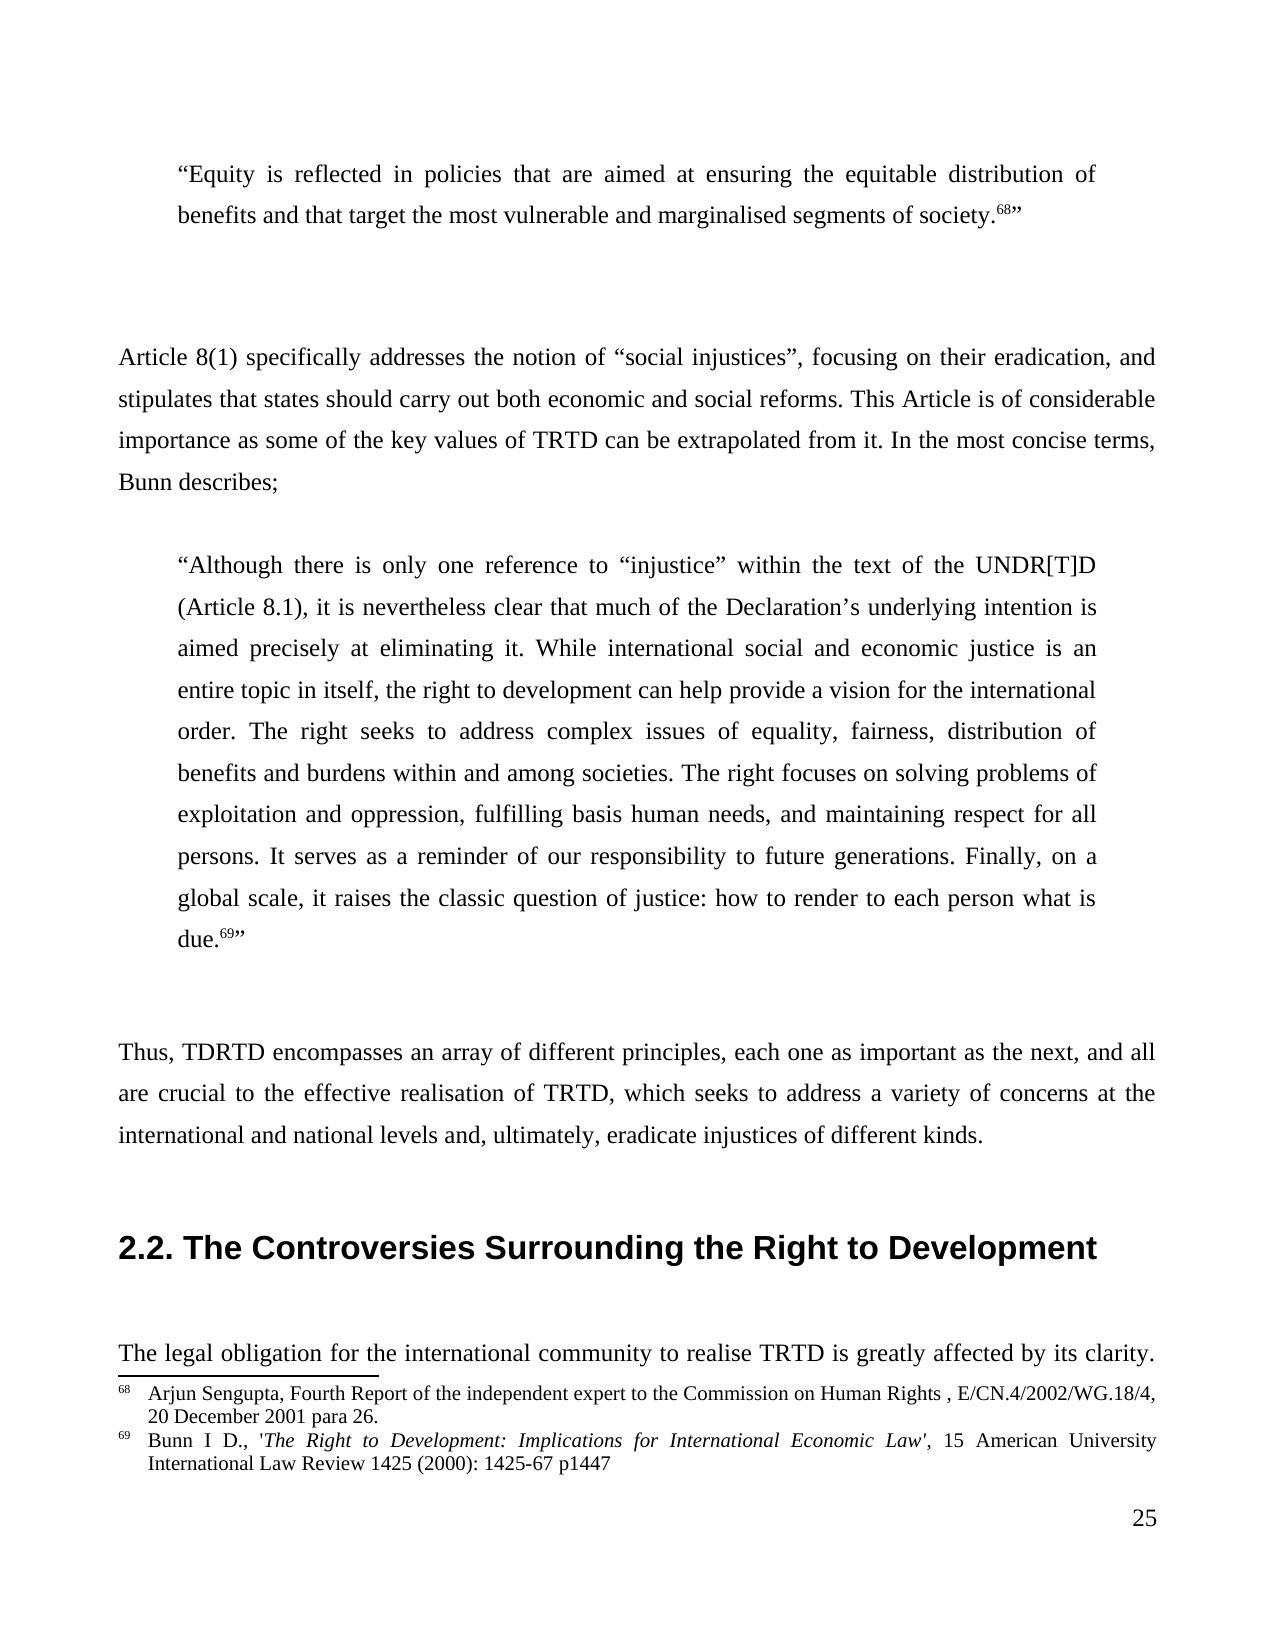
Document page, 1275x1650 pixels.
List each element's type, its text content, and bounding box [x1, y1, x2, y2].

text Bunn I D., 'The Right to Development: Implications for International Economic Law', 15 American University International Law Review 1425 (2000): 1425-67 p1447 [118, 1428, 1157, 1475]
text Arjun Sengupta, Fourth Report of the independent expert to the Commission on Human Rights , E/CN.4/2002/WG.18/4, 20 December 2001 para 26. [118, 1382, 1157, 1428]
text The legal obligation for the international community to realise TRTD is greatly affected by its clarity. [118, 1339, 1157, 1367]
text Article 8(1) specifically addresses the notion of “social injustices”, focusing on their eradication, and stipulates that states should carry out both economic and social reforms. This Article is of considerable importance as some of the key values of TRTD can be extrapolated from it. In the most concise terms, Bunn describes; [118, 343, 1157, 496]
text “Equity is reflected in policies that are aimed at ensuring the equitable distribution of benefits and that target the most vulnerable and marginalised segments of society.” [177, 160, 1098, 229]
text Thus, TDRTD encompasses an array of different principles, each one as important as the next, and all are crucial to the effective realisation of TRTD, which seeks to address a variety of concerns at the international and national levels and, ultimately, eradicate injustices of different kinds. [118, 1038, 1157, 1149]
text “Although there is only one reference to “injustice” within the text of the UNDR[T]D (Article 8.1), it is nevertheless clear that much of the Declaration’s underlying intention is aimed precisely at eliminating it. While international social and economic justice is an entire topic in itself, the right to development can help provide a vision for the international order. The right seeks to address complex issues of equality, fairness, distribution of benefits and burdens within and among societies. The right focuses on solving problems of exploitation and oppression, fulfilling basis human needs, and maintaining respect for all persons. It serves as a reminder of our responsibility to future generations. Finally, on a global scale, it raises the classic question of justice: how to render to each person what is due.” [177, 551, 1098, 953]
subtitle 2.2. The Controversies Surrounding the Right to Development [118, 1229, 1157, 1266]
